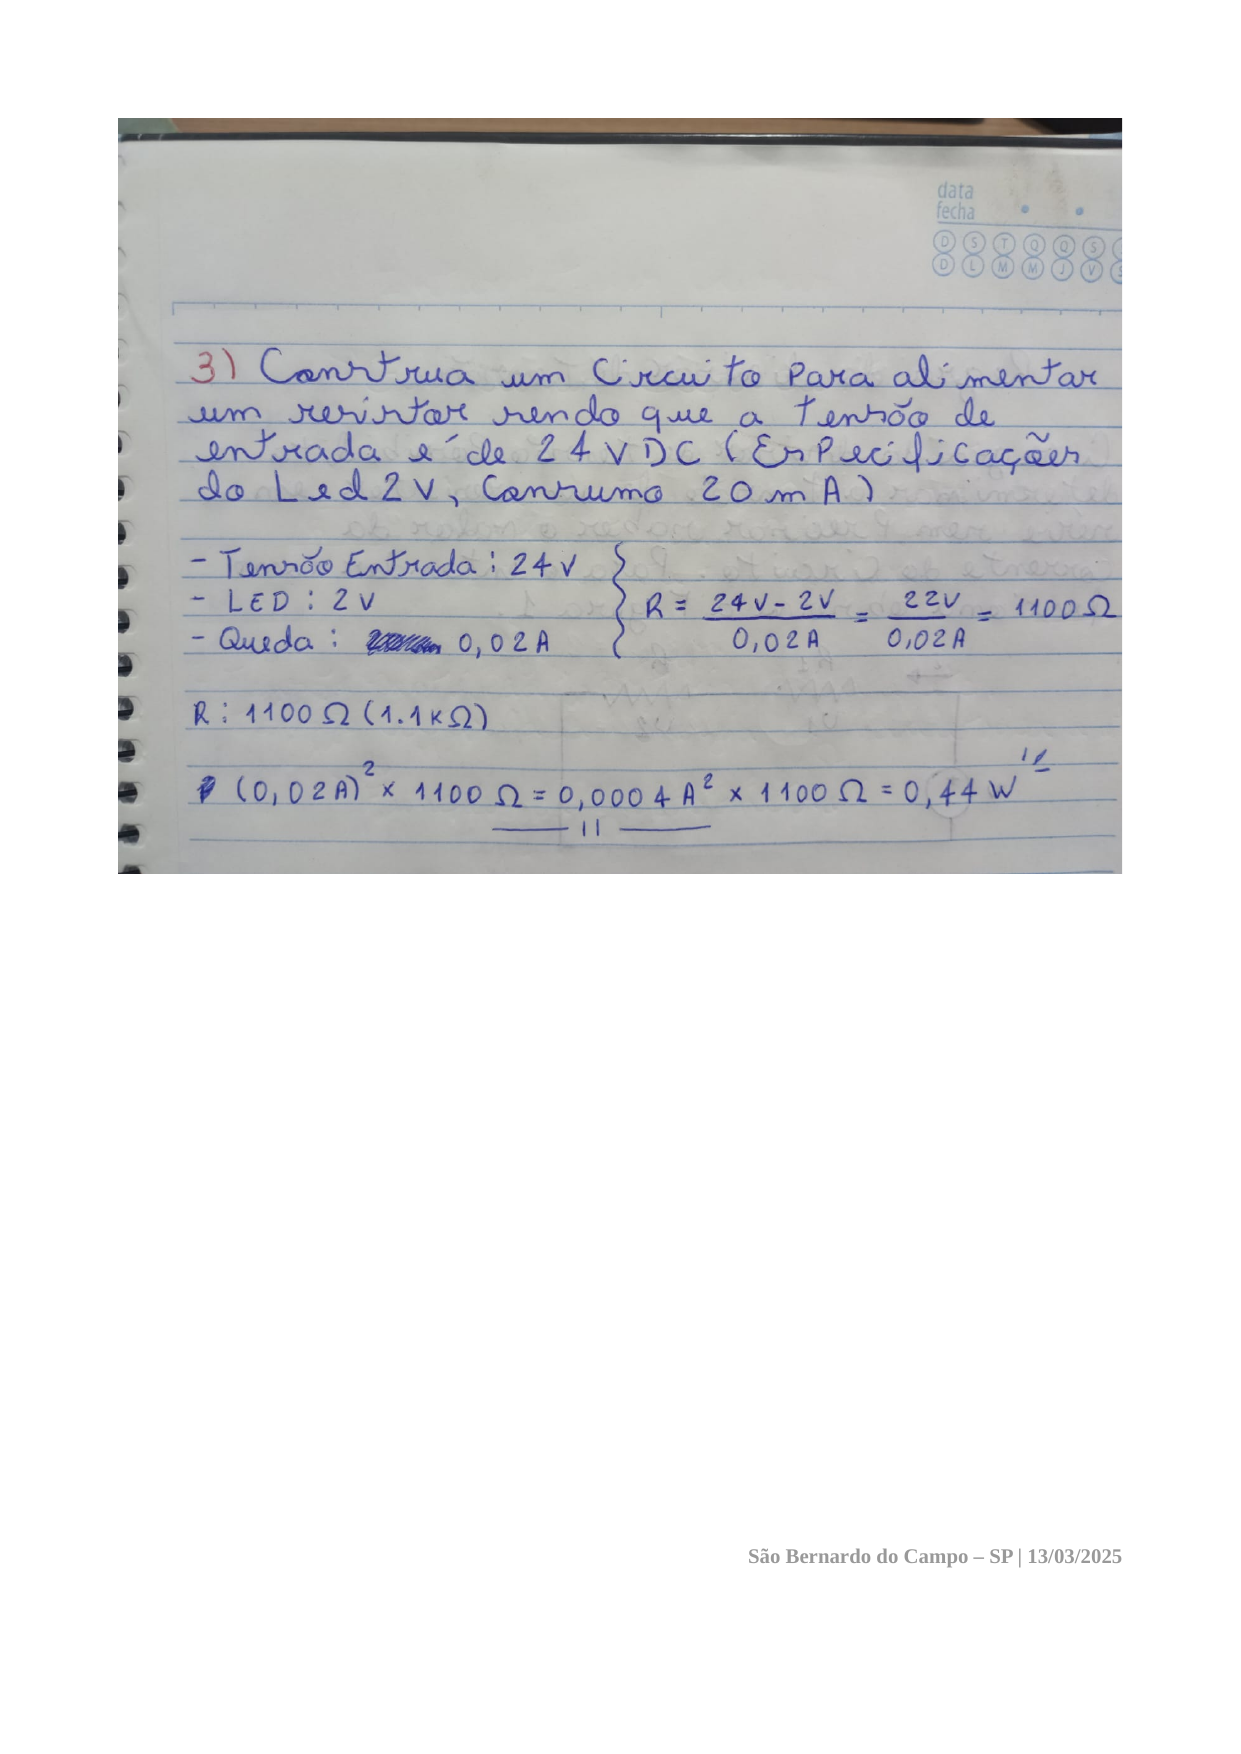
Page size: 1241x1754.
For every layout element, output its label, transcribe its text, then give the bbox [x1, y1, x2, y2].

text São Bernardo do Campo – SP | 13/03/2025 [118, 874, 1122, 1568]
picture [118, 118, 1123, 874]
